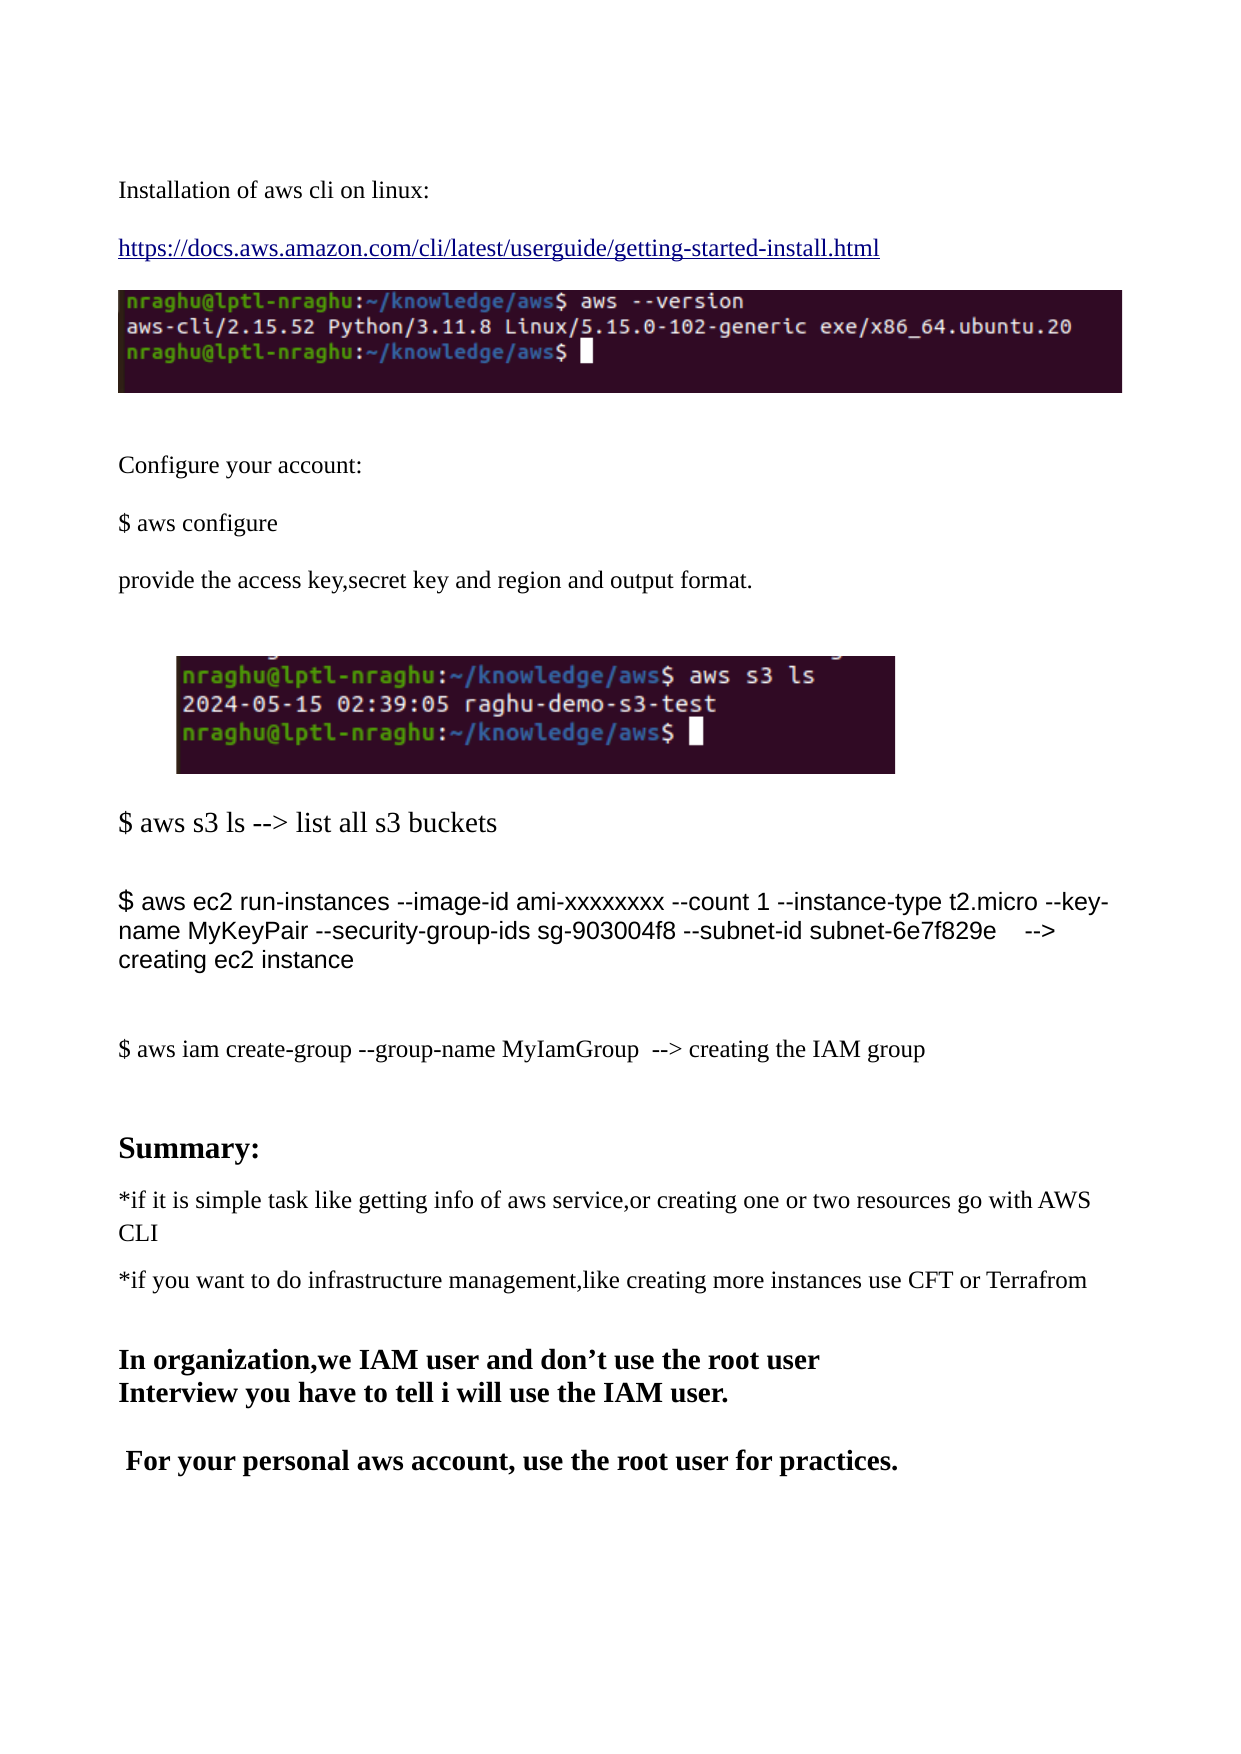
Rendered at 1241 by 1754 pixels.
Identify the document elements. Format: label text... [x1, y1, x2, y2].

text For your personal aws account, use the root user for practices. [118, 1443, 1122, 1476]
picture [118, 290, 1123, 393]
text Configure your account: [118, 450, 1122, 479]
text provide the access key,secret key and region and output format. [118, 565, 1122, 594]
text *if it is simple task like getting info of aws service,or creating one or two resources go with AWS CLI [118, 1185, 1122, 1247]
text https://docs.aws.amazon.com/cli/latest/userguide/getting-started-install.html [118, 233, 1122, 262]
text *if you want to do infrastructure management,like creating more instances use CFT or Terrafrom [118, 1266, 1122, 1294]
text $ aws s3 ls --> list all s3 buckets [118, 805, 1122, 838]
subtitle $ aws ec2 run-instances --image-id ami-xxxxxxxx --count 1 --instance-type t2.micro --key-name MyKeyPair --security-group-ids sg-903004f8 --subnet-id subnet-6e7f829e --> creating ec2 instance [118, 884, 1122, 974]
text Installation of aws cli on linux: [118, 176, 1122, 204]
text Summary: [118, 1129, 1122, 1165]
text $ aws configure [118, 508, 1122, 537]
text In organization,we IAM user and don’t use the root user [118, 1342, 1122, 1376]
picture [176, 656, 895, 774]
text Interview you have to tell i will use the IAM user. [118, 1376, 1122, 1409]
text $ aws iam create-group --group-name MyIamGroup --> creating the IAM group [118, 1034, 1122, 1063]
